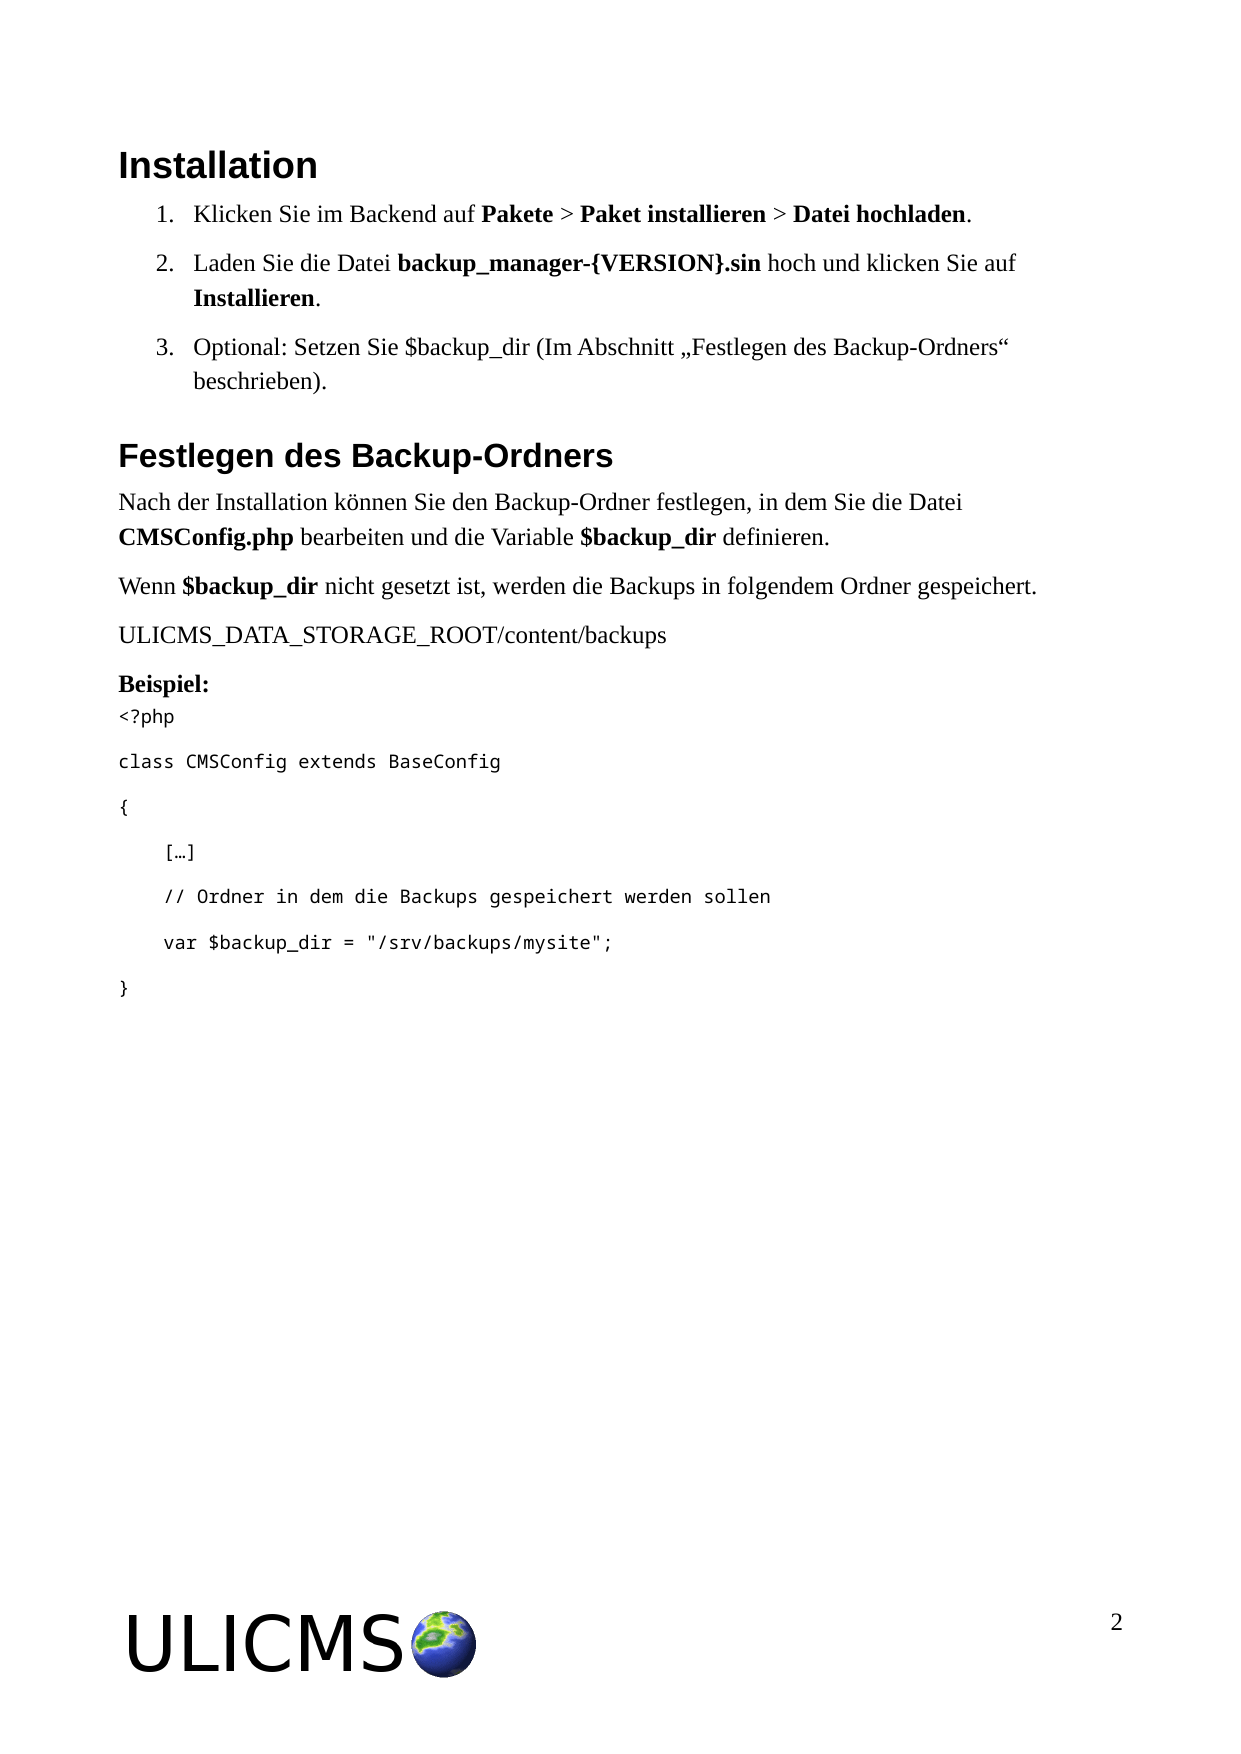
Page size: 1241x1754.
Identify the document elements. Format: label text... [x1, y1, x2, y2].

text var $backup_dir = "/srv/backups/mysite"; [118, 929, 1123, 954]
text // Ordner in dem die Backups gespeichert werden sollen [118, 884, 1123, 909]
text } [118, 974, 1123, 1000]
text Beispiel: <?php [118, 669, 1123, 728]
subtitle Installation [118, 143, 1123, 187]
text Nach der Installation können Sie den Backup-Ordner festlegen, in dem Sie die Datei CMSConfig.php bearbeiten und die Variable $backup_dir definieren. [118, 487, 1123, 551]
text Wenn $backup_dir nicht gesetzt ist, werden die Backups in folgendem Ordner gespeichert. [118, 571, 1123, 600]
text […] [118, 838, 1123, 864]
list Optional: Setzen Sie $backup_dir (Im Abschnitt „Festlegen des Backup-Ordners“ beschrieben). [156, 332, 1123, 395]
list Laden Sie die Datei backup_manager-{VERSION}.sin hoch und klicken Sie auf Installieren. [156, 248, 1123, 312]
text ULICMS_DATA_STORAGE_ROOT/content/backups [118, 620, 1123, 649]
text class CMSConfig extends BaseConfig [118, 748, 1123, 774]
list Klicken Sie im Backend auf Pakete > Paket installieren > Datei hochladen. [156, 199, 1123, 228]
text { [118, 793, 1123, 819]
picture [118, 1607, 479, 1681]
subtitle Festlegen des Backup-Ordners [118, 436, 1123, 475]
